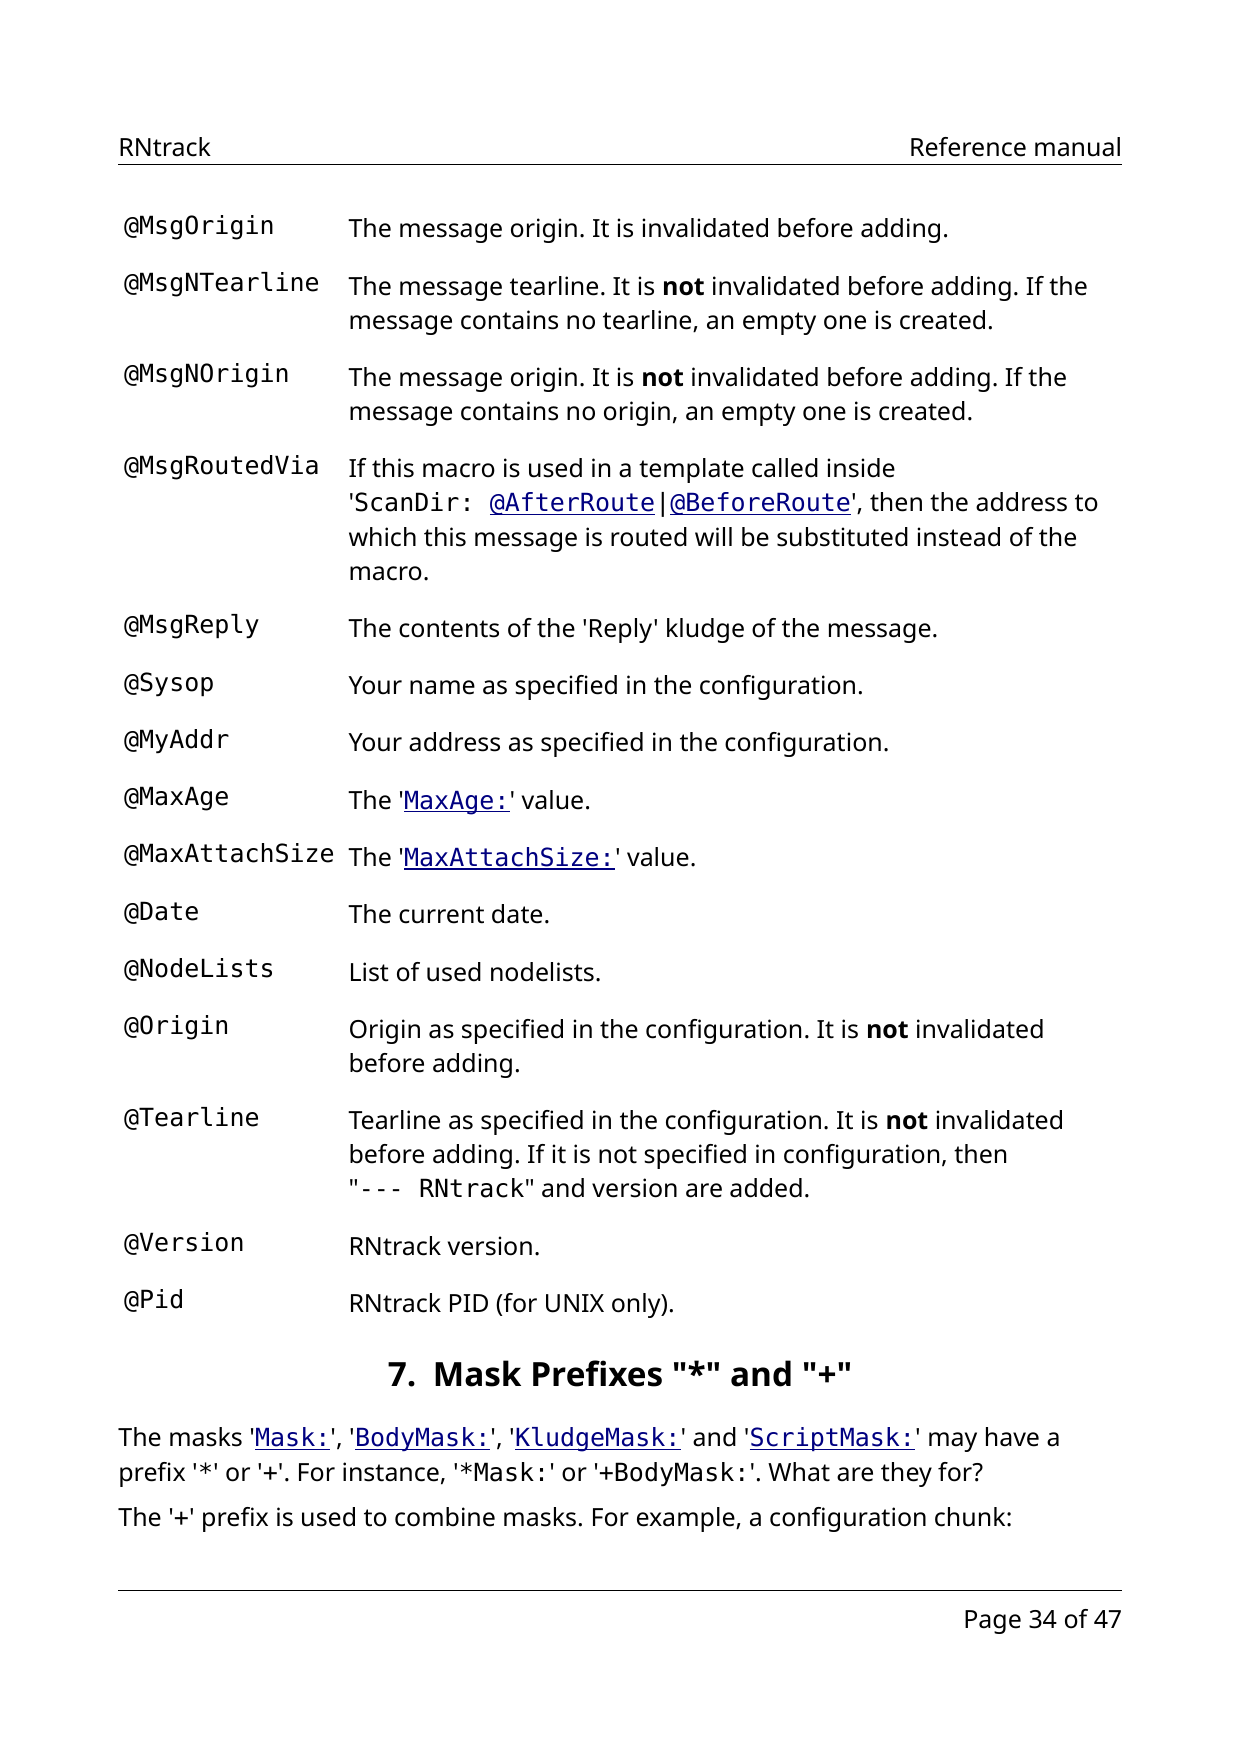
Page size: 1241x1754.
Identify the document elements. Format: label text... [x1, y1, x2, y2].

table_cell @MsgRoutedVia [118, 434, 343, 593]
table_cell The message origin. It is invalidated before adding. [343, 194, 1122, 251]
table_cell @MsgReply [118, 593, 343, 650]
table_cell The 'MaxAge:' value. [343, 765, 1122, 822]
text The masks 'Mask:', 'BodyMask:', 'KludgeMask:' and 'ScriptMask:' may have a prefix '*' or '+'. For instance, '*Mask:' or '+BodyMask:'. What are they for? [118, 1420, 1122, 1488]
table_cell The current date. [343, 880, 1122, 937]
table_cell @MsgNOrigin [118, 342, 343, 433]
table_cell @Date [118, 880, 343, 937]
table_cell @NodeLists [118, 937, 343, 994]
table_cell @Tearline [118, 1085, 343, 1211]
table_cell RNtrack version. [343, 1211, 1122, 1268]
table_cell Tearline as specified in the configuration. It is not invalidated before adding. If it is not specified in configuration, then "--- RNtrack" and version are added. [343, 1085, 1122, 1211]
table_cell Your name as specified in the configuration. [343, 650, 1122, 708]
table_cell Origin as specified in the configuration. It is not invalidated before adding. [343, 994, 1122, 1085]
table_cell The contents of the 'Reply' kludge of the message. [343, 593, 1122, 650]
table_cell @Pid [118, 1268, 343, 1325]
table_cell @Version [118, 1211, 343, 1268]
table_cell The message tearline. It is not invalidated before adding. If the message contains no tearline, an empty one is created. [343, 251, 1122, 342]
table_cell @Sysop [118, 650, 343, 708]
table_cell The message origin. It is not invalidated before adding. If the message contains no origin, an empty one is created. [343, 342, 1122, 433]
table_cell Your address as specified in the configuration. [343, 708, 1122, 765]
subtitle Mask Prefixes "*" and "+" [118, 1350, 1122, 1396]
text The '+' prefix is used to combine masks. For example, a configuration chunk: [118, 1500, 1122, 1534]
table_cell List of used nodelists. [343, 937, 1122, 994]
table_cell @MyAddr [118, 708, 343, 765]
table_cell @MaxAge [118, 765, 343, 822]
table_cell @Origin [118, 994, 343, 1085]
table_cell If this macro is used in a template called inside 'ScanDir: @AfterRoute|@BeforeRoute', then the address to which this message is routed will be substituted instead of the macro. [343, 434, 1122, 593]
table_cell @MsgOrigin [118, 194, 343, 251]
table_cell The 'MaxAttachSize:' value. [343, 822, 1122, 879]
table_cell RNtrack PID (for UNIX only). [343, 1268, 1122, 1325]
table_cell @MaxAttachSize [118, 822, 343, 879]
table_cell @MsgNTearline [118, 251, 343, 342]
